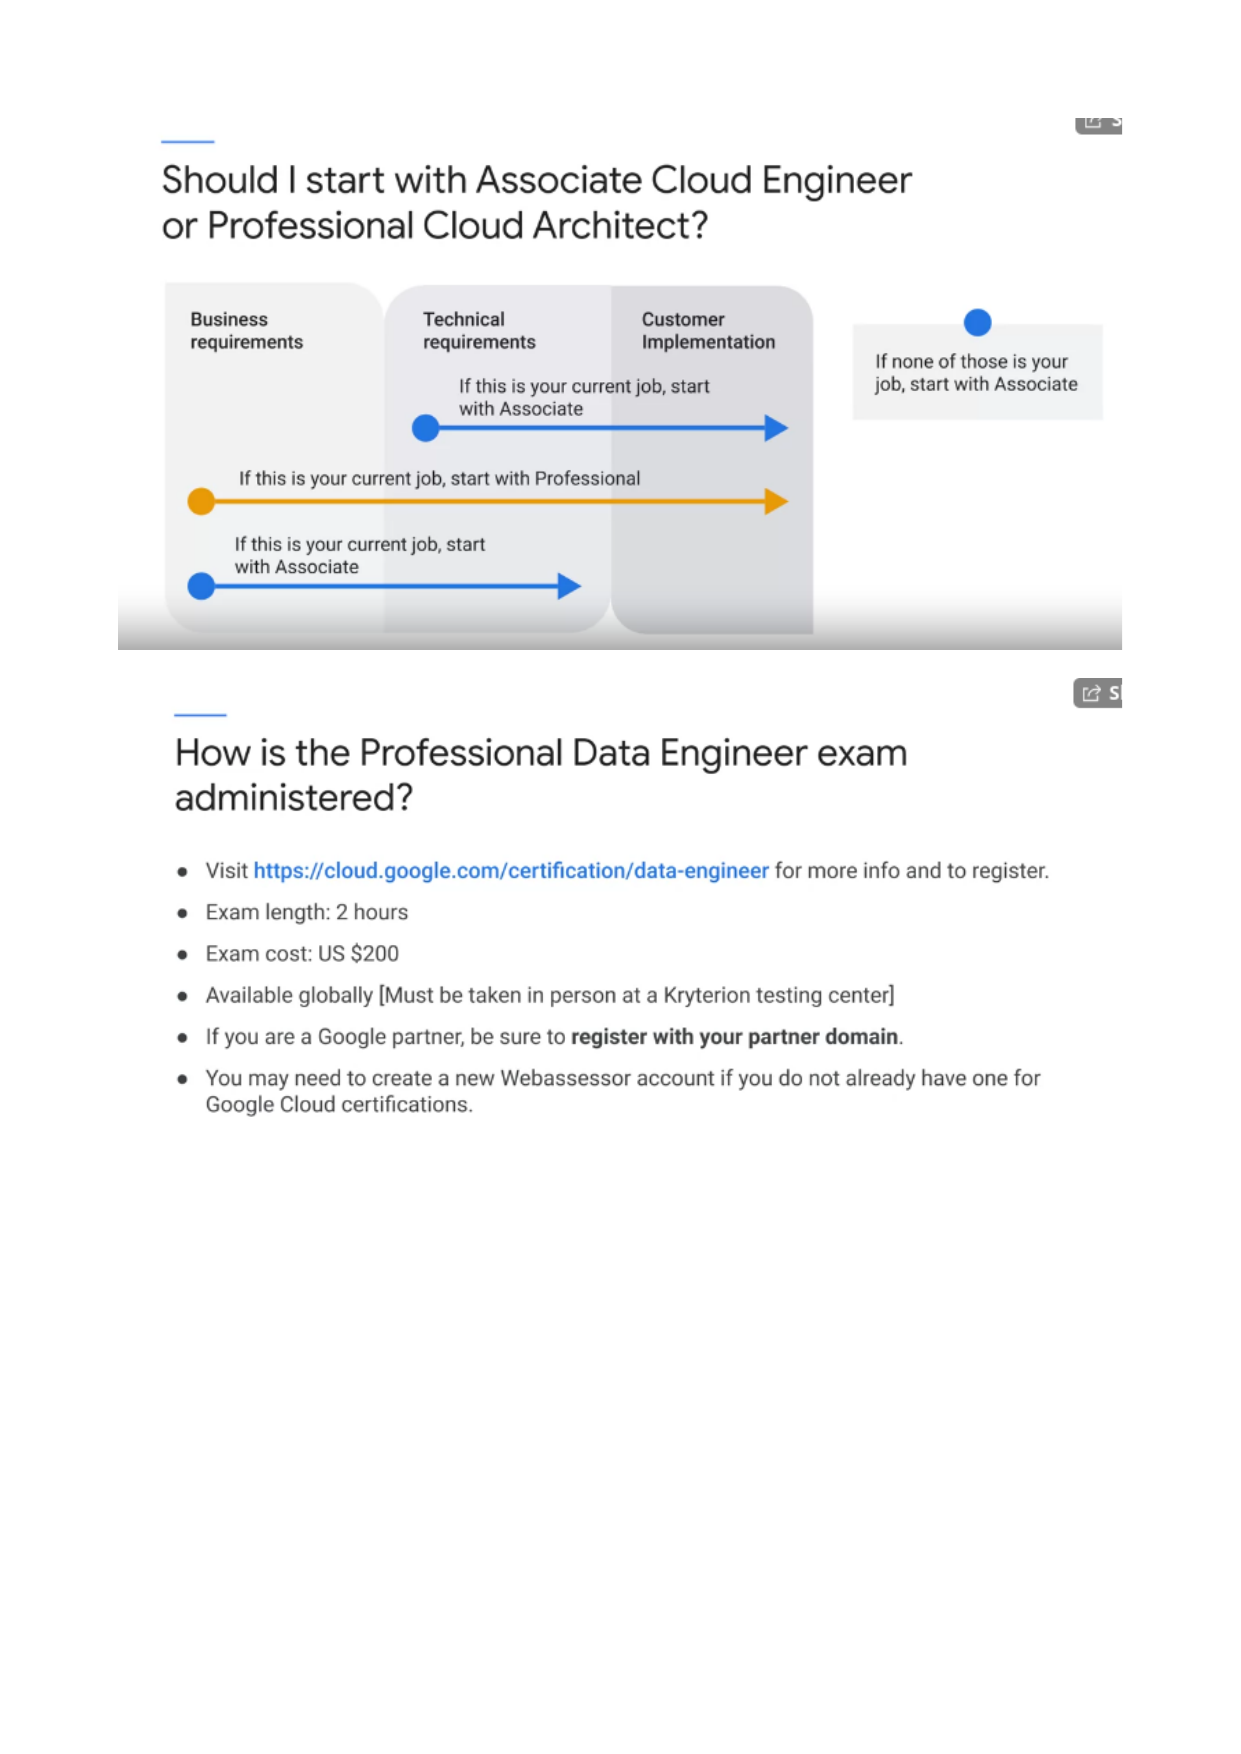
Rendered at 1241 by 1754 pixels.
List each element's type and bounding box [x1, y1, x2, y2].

picture [118, 118, 1123, 650]
picture [118, 678, 1123, 1143]
